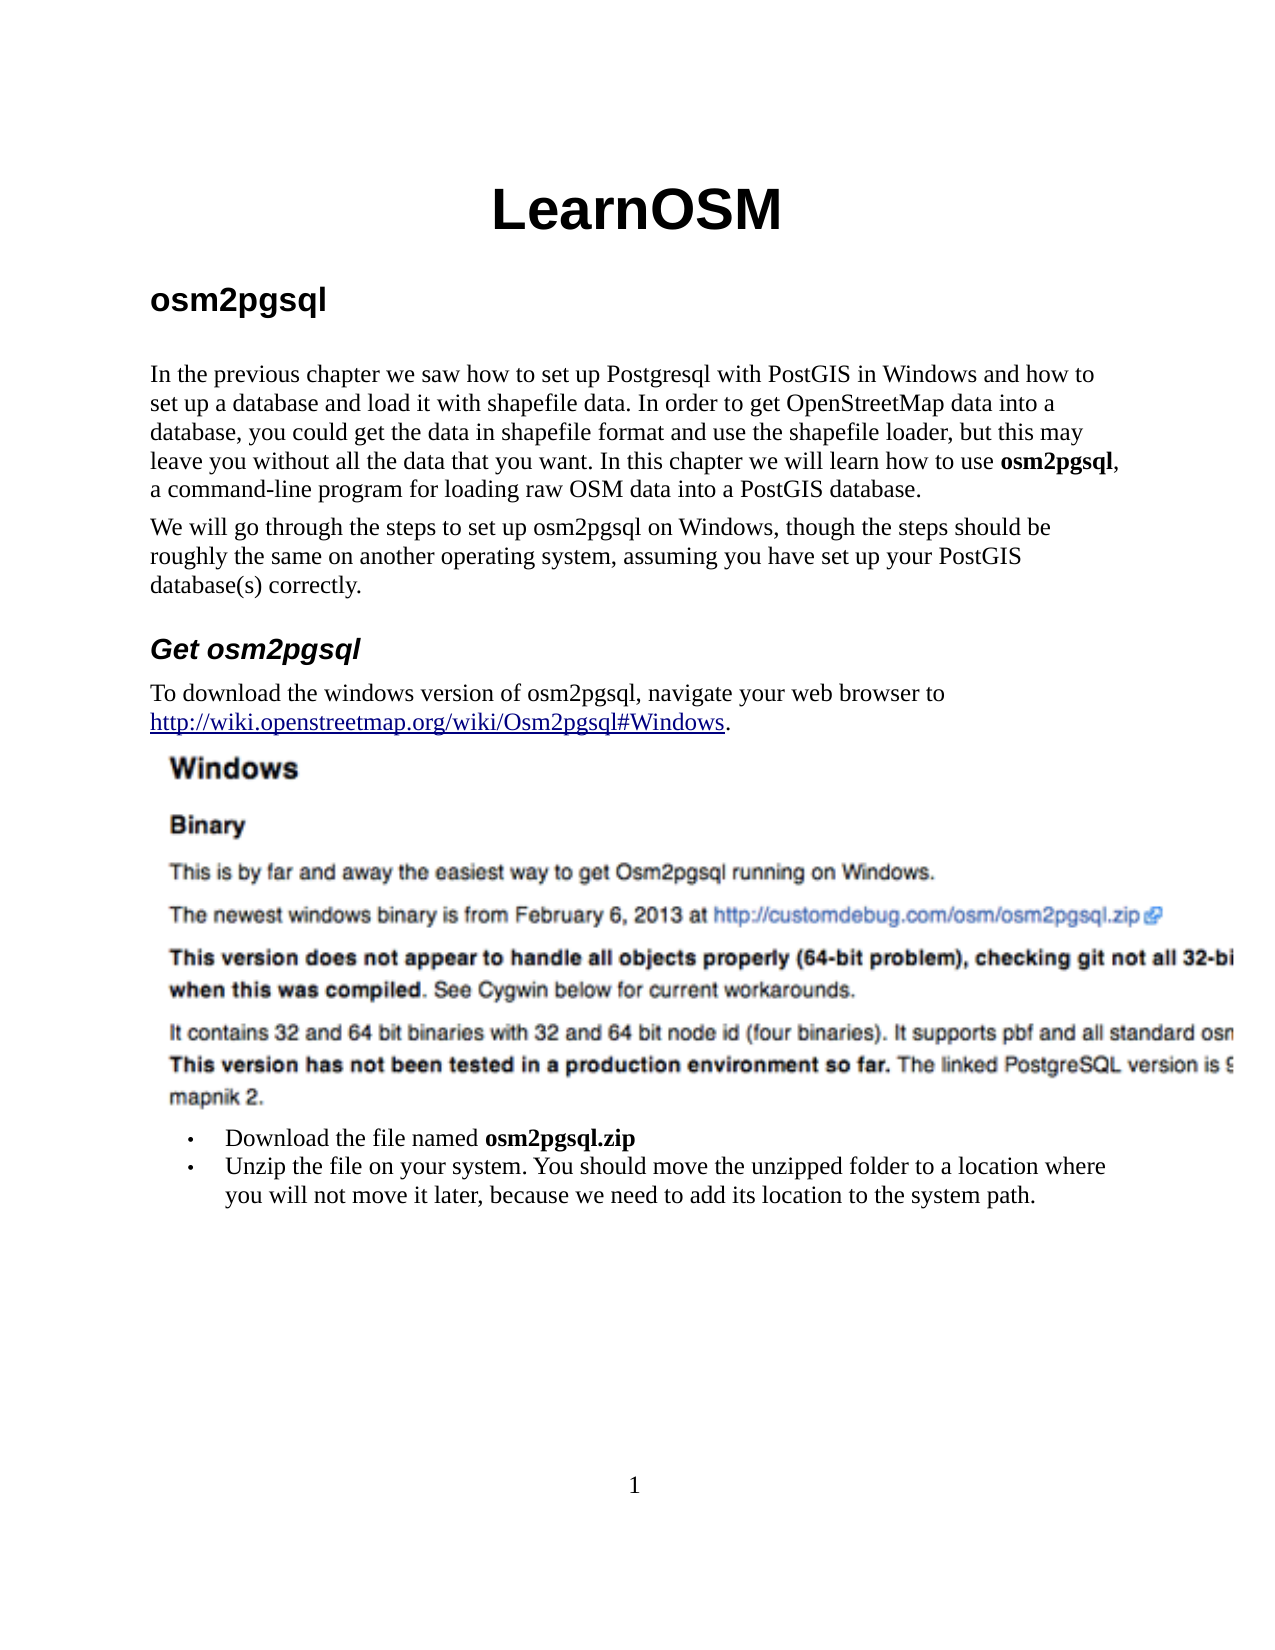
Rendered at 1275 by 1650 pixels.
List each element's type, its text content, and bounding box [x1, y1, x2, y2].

title LearnOSM [150, 175, 1125, 242]
text To download the windows version of osm2pgsql, navigate your web browser to http://wiki.openstreetmap.org/wiki/Osm2pgsql#Windows. [150, 678, 1125, 736]
list Download the file named osm2pgsql.zip [187, 1123, 1125, 1151]
picture [150, 745, 1234, 1114]
text In the previous chapter we saw how to set up Postgresql with PostGIS in Windows and how to set up a database and load it with shapefile data. In order to get OpenStreetMap data into a database, you could get the data in shapefile format and use the shapefile loader, but this may leave you without all the data that you want. In this chapter we will learn how to use osm2pgsql, a command-line program for loading raw OSM data into a PostGIS database. [150, 359, 1125, 503]
subtitle Get osm2pgsql [150, 632, 1125, 666]
list Unzip the file on your system. You should move the unzipped folder to a location where you will not move it later, because we need to add its location to the system path. [187, 1151, 1125, 1209]
subtitle osm2pgsql [150, 279, 1125, 318]
text We will go through the steps to set up osm2pgsql on Windows, though the steps should be roughly the same on another operating system, assuming you have set up your PostGIS database(s) correctly. [150, 512, 1125, 598]
